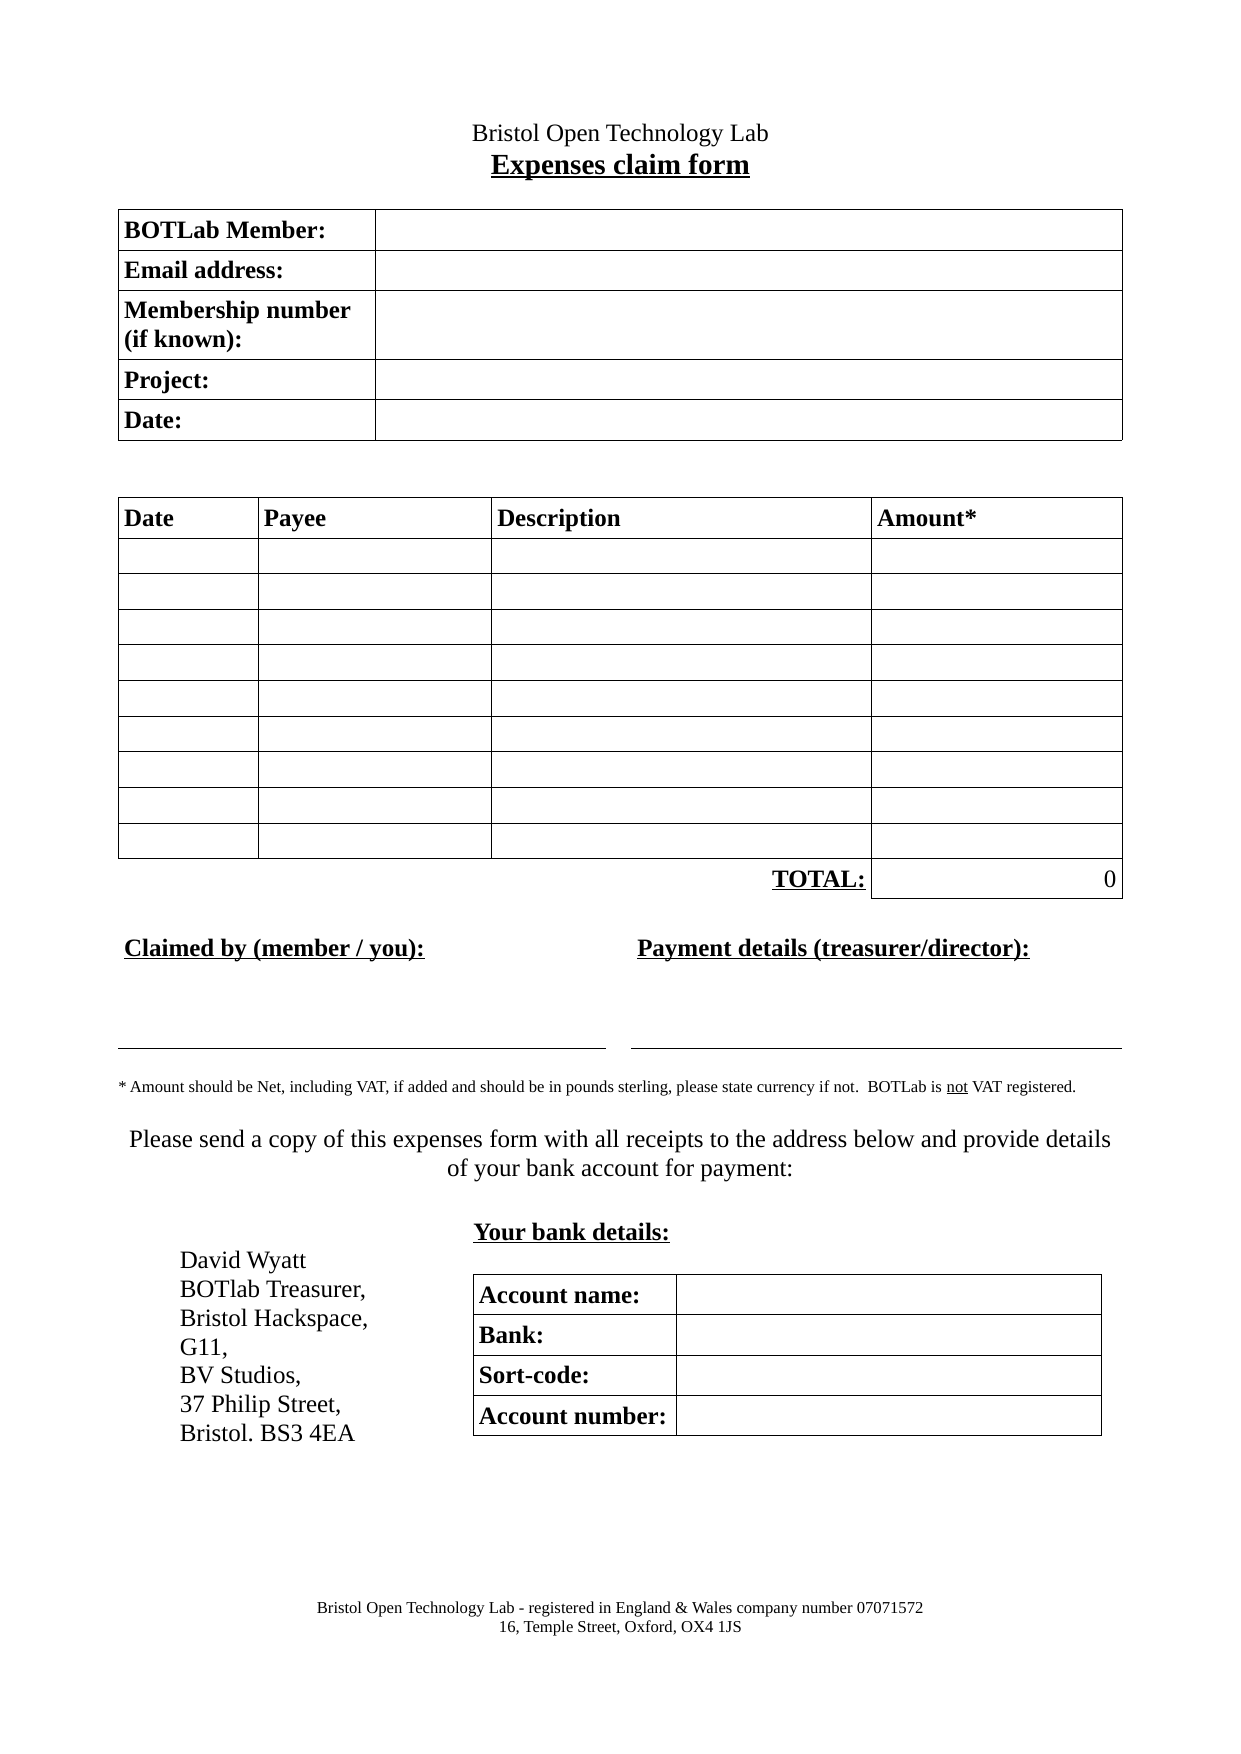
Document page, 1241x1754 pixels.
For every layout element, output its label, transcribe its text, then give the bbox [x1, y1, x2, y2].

table_cell [259, 717, 491, 751]
table_cell [872, 717, 1122, 751]
table_header Account name: [474, 1275, 676, 1314]
table_cell [872, 681, 1122, 716]
table_header Date [119, 498, 258, 537]
table_cell [119, 539, 258, 573]
table_header [606, 927, 631, 967]
table_cell [259, 610, 491, 644]
table_cell [677, 1315, 1101, 1355]
table_header David Wyatt BOTlab Treasurer, Bristol Hackspace, G11, BV Studios, 37 Philip Street, Bristol. BS3 4EA [174, 1211, 408, 1452]
table_cell Membership number (if known): [119, 291, 375, 359]
table_cell Account number: [474, 1396, 676, 1435]
table_cell [259, 824, 491, 858]
table_cell [492, 824, 871, 858]
table_cell [872, 610, 1122, 644]
table_cell [872, 539, 1122, 573]
text Bristol Open Technology Lab [118, 118, 1122, 147]
table_header Payment details (treasurer/director): [631, 927, 1122, 967]
table_cell [677, 1396, 1101, 1435]
table_cell [606, 1008, 631, 1048]
table_cell [606, 968, 631, 1008]
table_cell [492, 610, 871, 644]
table_cell [376, 360, 1122, 399]
table_header Claimed by (member / you): [118, 927, 606, 967]
table_header [118, 1211, 174, 1452]
table_cell [259, 752, 491, 787]
table_cell [259, 645, 491, 680]
table_cell Date: [119, 400, 375, 439]
table_header Amount* [872, 498, 1122, 537]
table_cell [119, 752, 258, 787]
table_header [409, 1211, 467, 1452]
table_header Your bank details: [467, 1211, 1122, 1452]
table_cell [259, 539, 491, 573]
table_cell [376, 400, 1122, 439]
text * Amount should be Net, including VAT, if added and should be in pounds sterling, please state currency if not. BOTLab is not VAT registered. [118, 1077, 1122, 1096]
table_header Payee [259, 498, 491, 537]
table_cell Sort-code: [474, 1356, 676, 1395]
text Please send a copy of this expenses form with all receipts to the address below and provide details of your bank account for payment: [118, 1124, 1122, 1211]
table_cell [872, 574, 1122, 609]
table_cell [631, 1008, 1122, 1048]
table_cell [872, 824, 1122, 858]
table_cell [872, 788, 1122, 822]
table_cell [492, 788, 871, 822]
table_cell [259, 574, 491, 609]
table_cell [119, 717, 258, 751]
table_cell [118, 968, 606, 1008]
table_cell [677, 1356, 1101, 1395]
text Expenses claim form [118, 147, 1122, 180]
table_cell [259, 788, 491, 822]
table_cell [259, 681, 491, 716]
table_cell [492, 574, 871, 609]
table_cell [119, 610, 258, 644]
table_cell TOTAL: [118, 859, 871, 898]
table_cell [872, 752, 1122, 787]
table_cell [119, 574, 258, 609]
table_header Description [492, 498, 871, 537]
table_cell [492, 681, 871, 716]
table_cell [492, 645, 871, 680]
table_cell Project: [119, 360, 375, 399]
table_cell [492, 717, 871, 751]
table_cell [118, 1008, 606, 1048]
table_cell [631, 968, 1122, 1008]
table_cell Email address: [119, 251, 375, 290]
table_cell [119, 645, 258, 680]
table_header [376, 210, 1122, 249]
table_cell [492, 752, 871, 787]
table_cell [376, 251, 1122, 290]
table_cell [492, 539, 871, 573]
table_cell [872, 645, 1122, 680]
table_cell Bank: [474, 1315, 676, 1355]
table_header BOTLab Member: [119, 210, 375, 249]
table_cell [119, 824, 258, 858]
table_cell [119, 681, 258, 716]
table_cell [376, 291, 1122, 359]
table_cell [119, 788, 258, 822]
table_cell 0 [872, 859, 1122, 898]
table_header [677, 1275, 1101, 1314]
